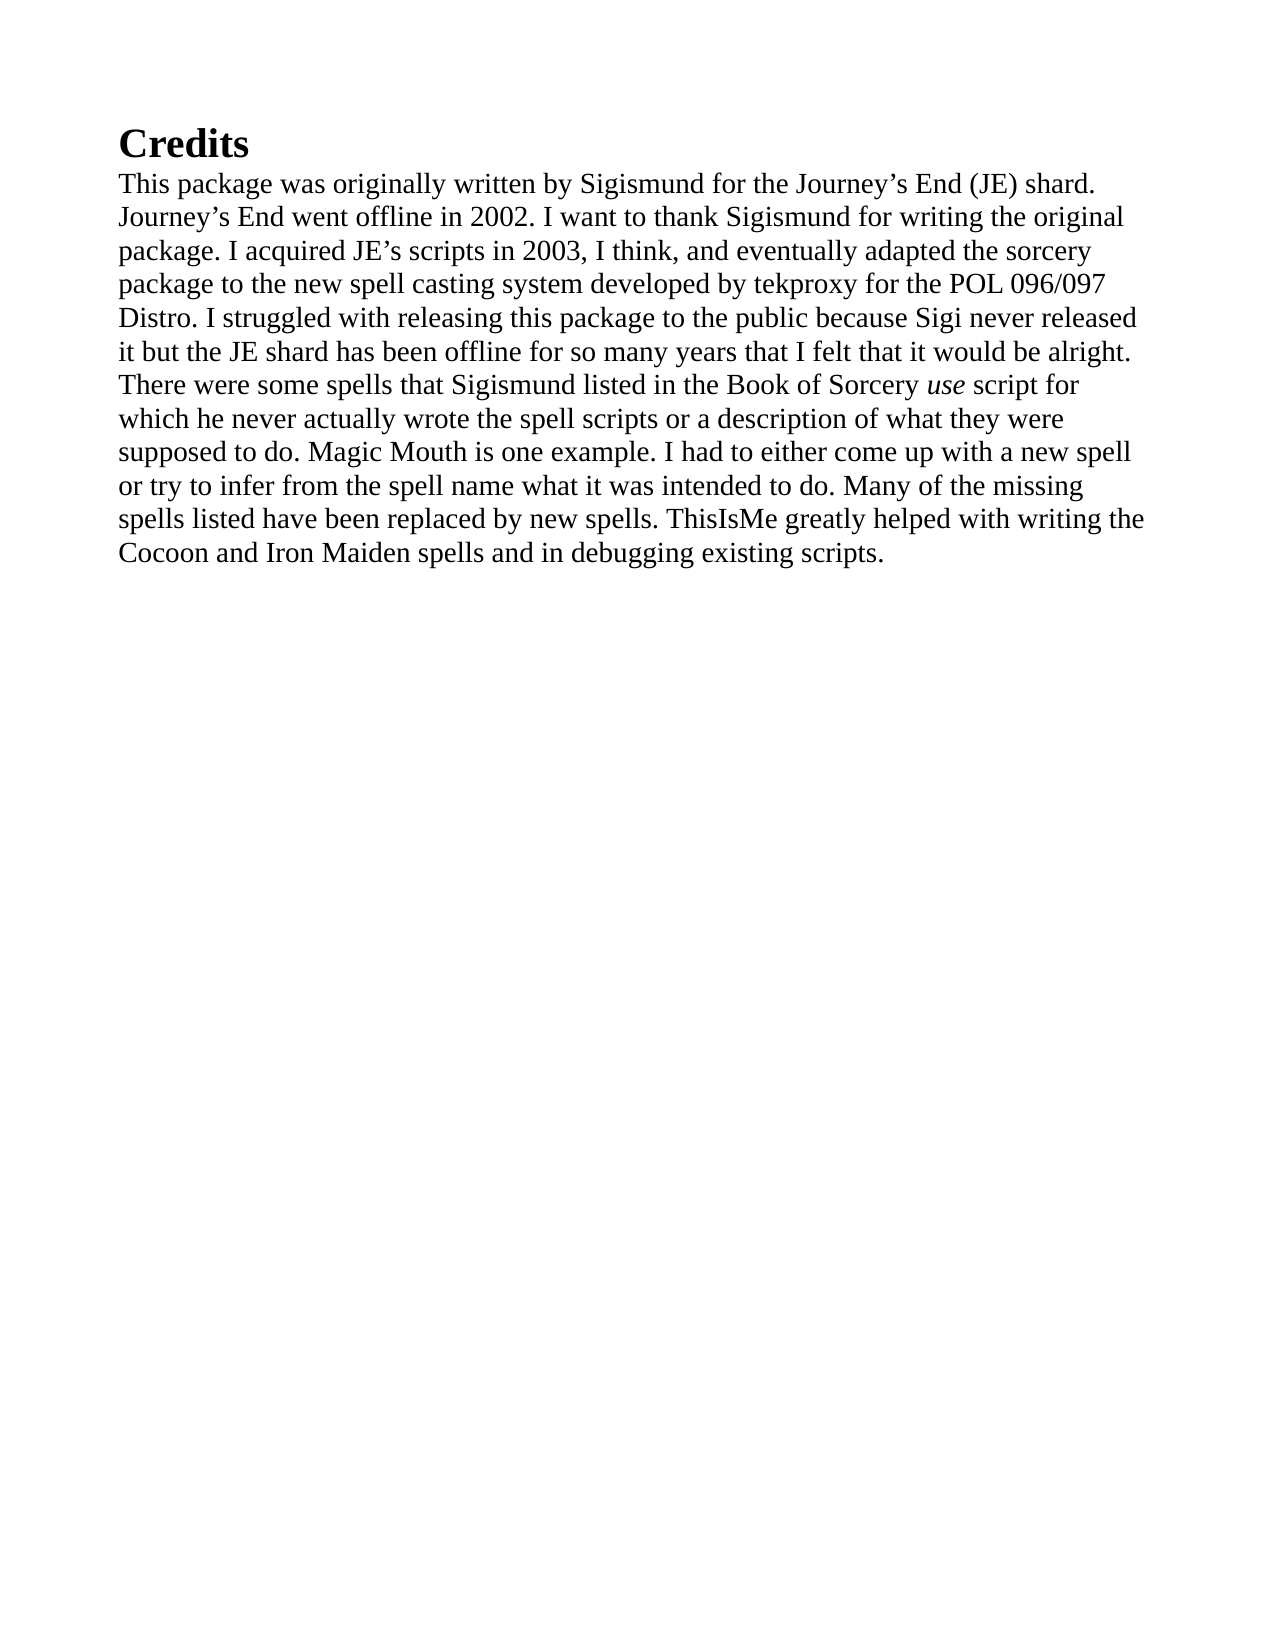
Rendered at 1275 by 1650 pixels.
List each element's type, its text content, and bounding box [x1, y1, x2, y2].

text This package was originally written by Sigismund for the Journey’s End (JE) shard. Journey’s End went offline in 2002. I want to thank Sigismund for writing the original package. I acquired JE’s scripts in 2003, I think, and eventually adapted the sorcery package to the new spell casting system developed by tekproxy for the POL 096/097 Distro. I struggled with releasing this package to the public because Sigi never released it but the JE shard has been offline for so many years that I felt that it would be alright. There were some spells that Sigismund listed in the Book of Sorcery use script for which he never actually wrote the spell scripts or a description of what they were supposed to do. Magic Mouth is one example. I had to either come up with a new spell or try to infer from the spell name what it was intended to do. Many of the missing spells listed have been replaced by new spells. ThisIsMe greatly helped with writing the Cocoon and Iron Maiden spells and in debugging existing scripts. [118, 166, 1157, 568]
text Credits [118, 118, 1157, 166]
